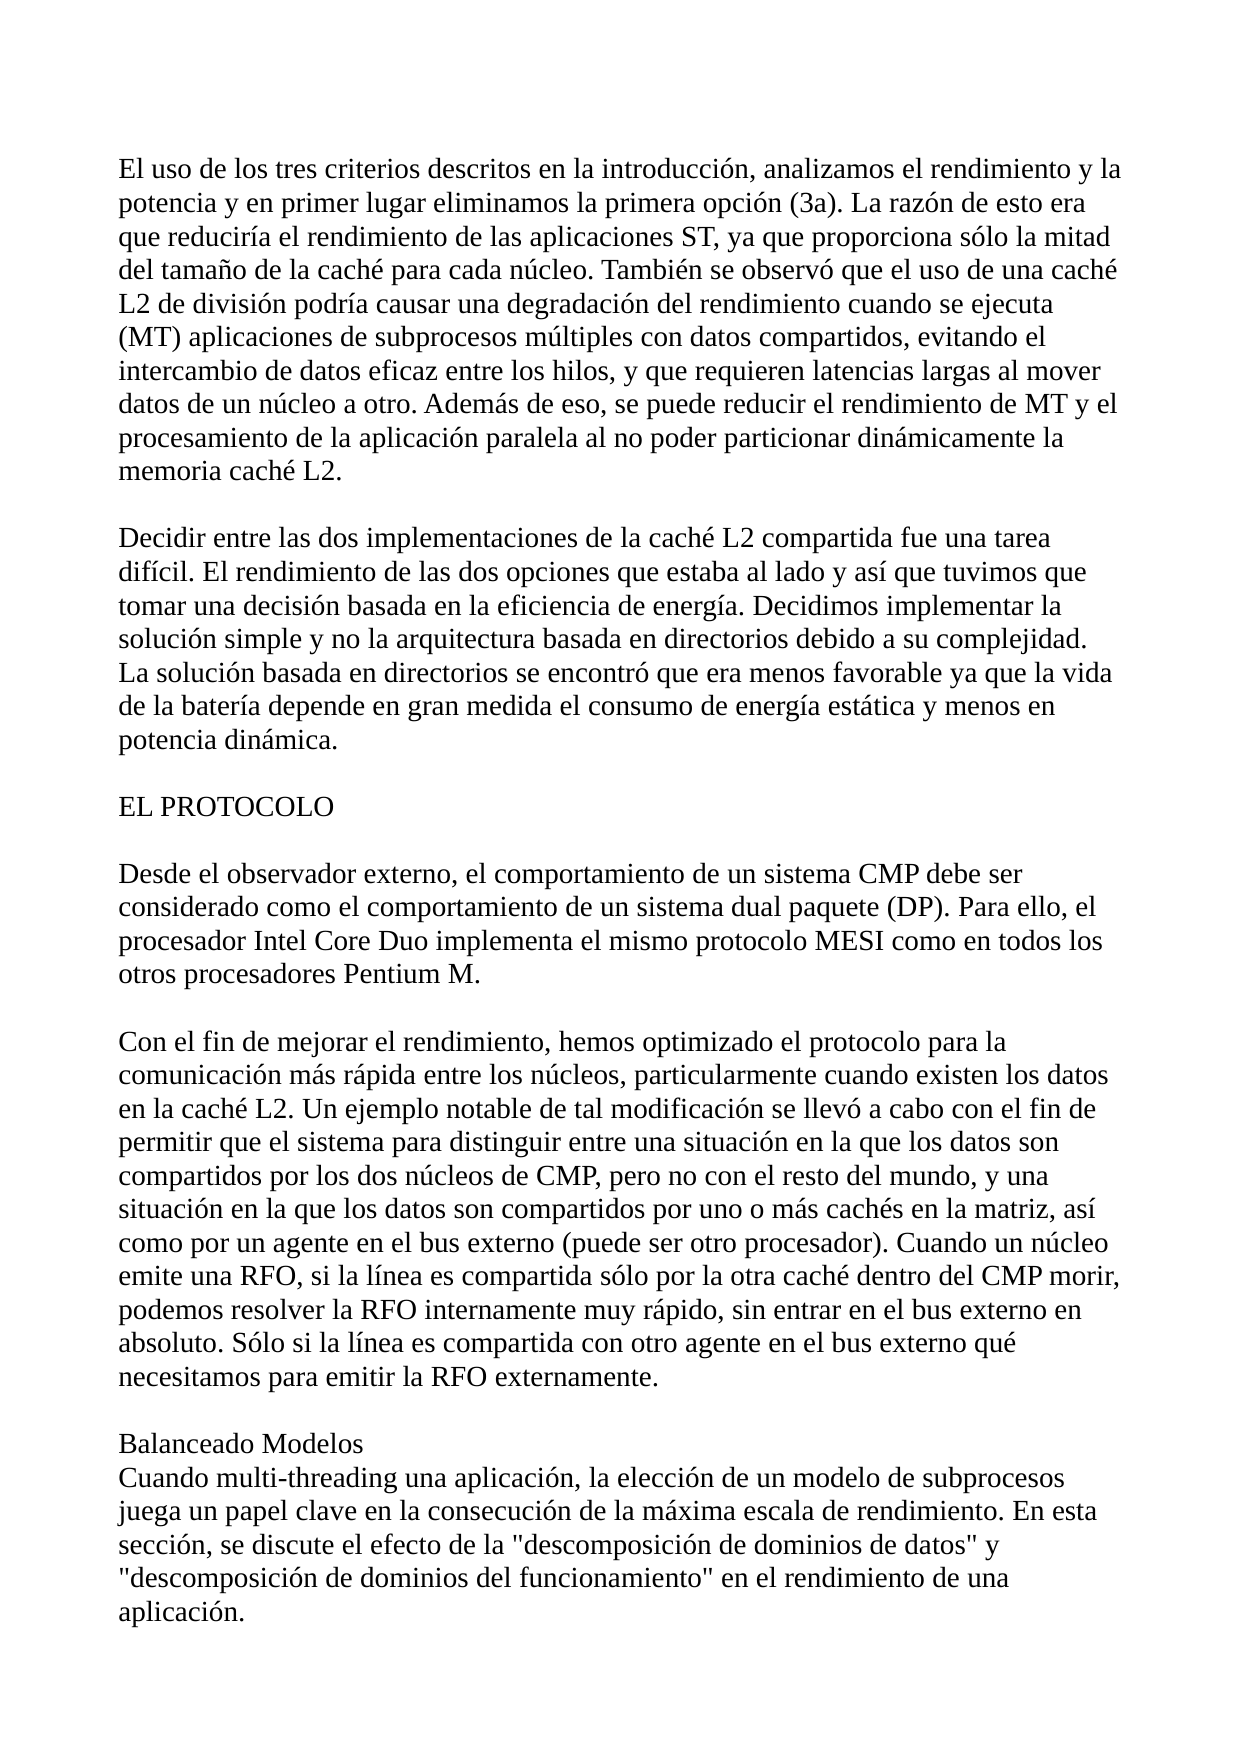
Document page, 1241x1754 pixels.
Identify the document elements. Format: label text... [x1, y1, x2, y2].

text Con el fin de mejorar el rendimiento, hemos optimizado el protocolo para la comunicación más rápida entre los núcleos, particularmente cuando existen los datos en la caché L2. Un ejemplo notable de tal modificación se llevó a cabo con el fin de permitir que el sistema para distinguir entre una situación en la que los datos son compartidos por los dos núcleos de CMP, pero no con el resto del mundo, y una situación en la que los datos son compartidos por uno o más cachés en la matriz, así como por un agente en el bus externo (puede ser otro procesador). Cuando un núcleo emite una RFO, si la línea es compartida sólo por la otra caché dentro del CMP morir, podemos resolver la RFO internamente muy rápido, sin entrar en el bus externo en absoluto. Sólo si la línea es compartida con otro agente en el bus externo qué necesitamos para emitir la RFO externamente. [118, 1024, 1122, 1393]
text Desde el observador externo, el comportamiento de un sistema CMP debe ser considerado como el comportamiento de un sistema dual paquete (DP). Para ello, el procesador Intel Core Duo implementa el mismo protocolo MESI como en todos los otros procesadores Pentium M. [118, 856, 1122, 990]
text Cuando multi-threading una aplicación, la elección de un modelo de subprocesos juega un papel clave en la consecución de la máxima escala de rendimiento. En esta sección, se discute el efecto de la "descomposición de dominios de datos" y "descomposición de dominios del funcionamiento" en el rendimiento de una aplicación. [118, 1460, 1122, 1627]
text Balanceado Modelos [118, 1426, 1122, 1460]
text El uso de los tres criterios descritos en la introducción, analizamos el rendimiento y la potencia y en primer lugar eliminamos la primera opción (3a). La razón de esto era que reduciría el rendimiento de las aplicaciones ST, ya que proporciona sólo la mitad del tamaño de la caché para cada núcleo. También se observó que el uso de una caché L2 de división podría causar una degradación del rendimiento cuando se ejecuta (MT) aplicaciones de subprocesos múltiples con datos compartidos, evitando el intercambio de datos eficaz entre los hilos, y que requieren latencias largas al mover datos de un núcleo a otro. Además de eso, se puede reducir el rendimiento de MT y el procesamiento de la aplicación paralela al no poder particionar dinámicamente la memoria caché L2. [118, 152, 1122, 487]
text Decidir entre las dos implementaciones de la caché L2 compartida fue una tarea difícil. El rendimiento de las dos opciones que estaba al lado y así que tuvimos que tomar una decisión basada en la eficiencia de energía. Decidimos implementar la solución simple y no la arquitectura basada en directorios debido a su complejidad. La solución basada en directorios se encontró que era menos favorable ya que la vida de la batería depende en gran medida el consumo de energía estática y menos en potencia dinámica. [118, 521, 1122, 755]
text EL PROTOCOLO [118, 789, 1122, 822]
